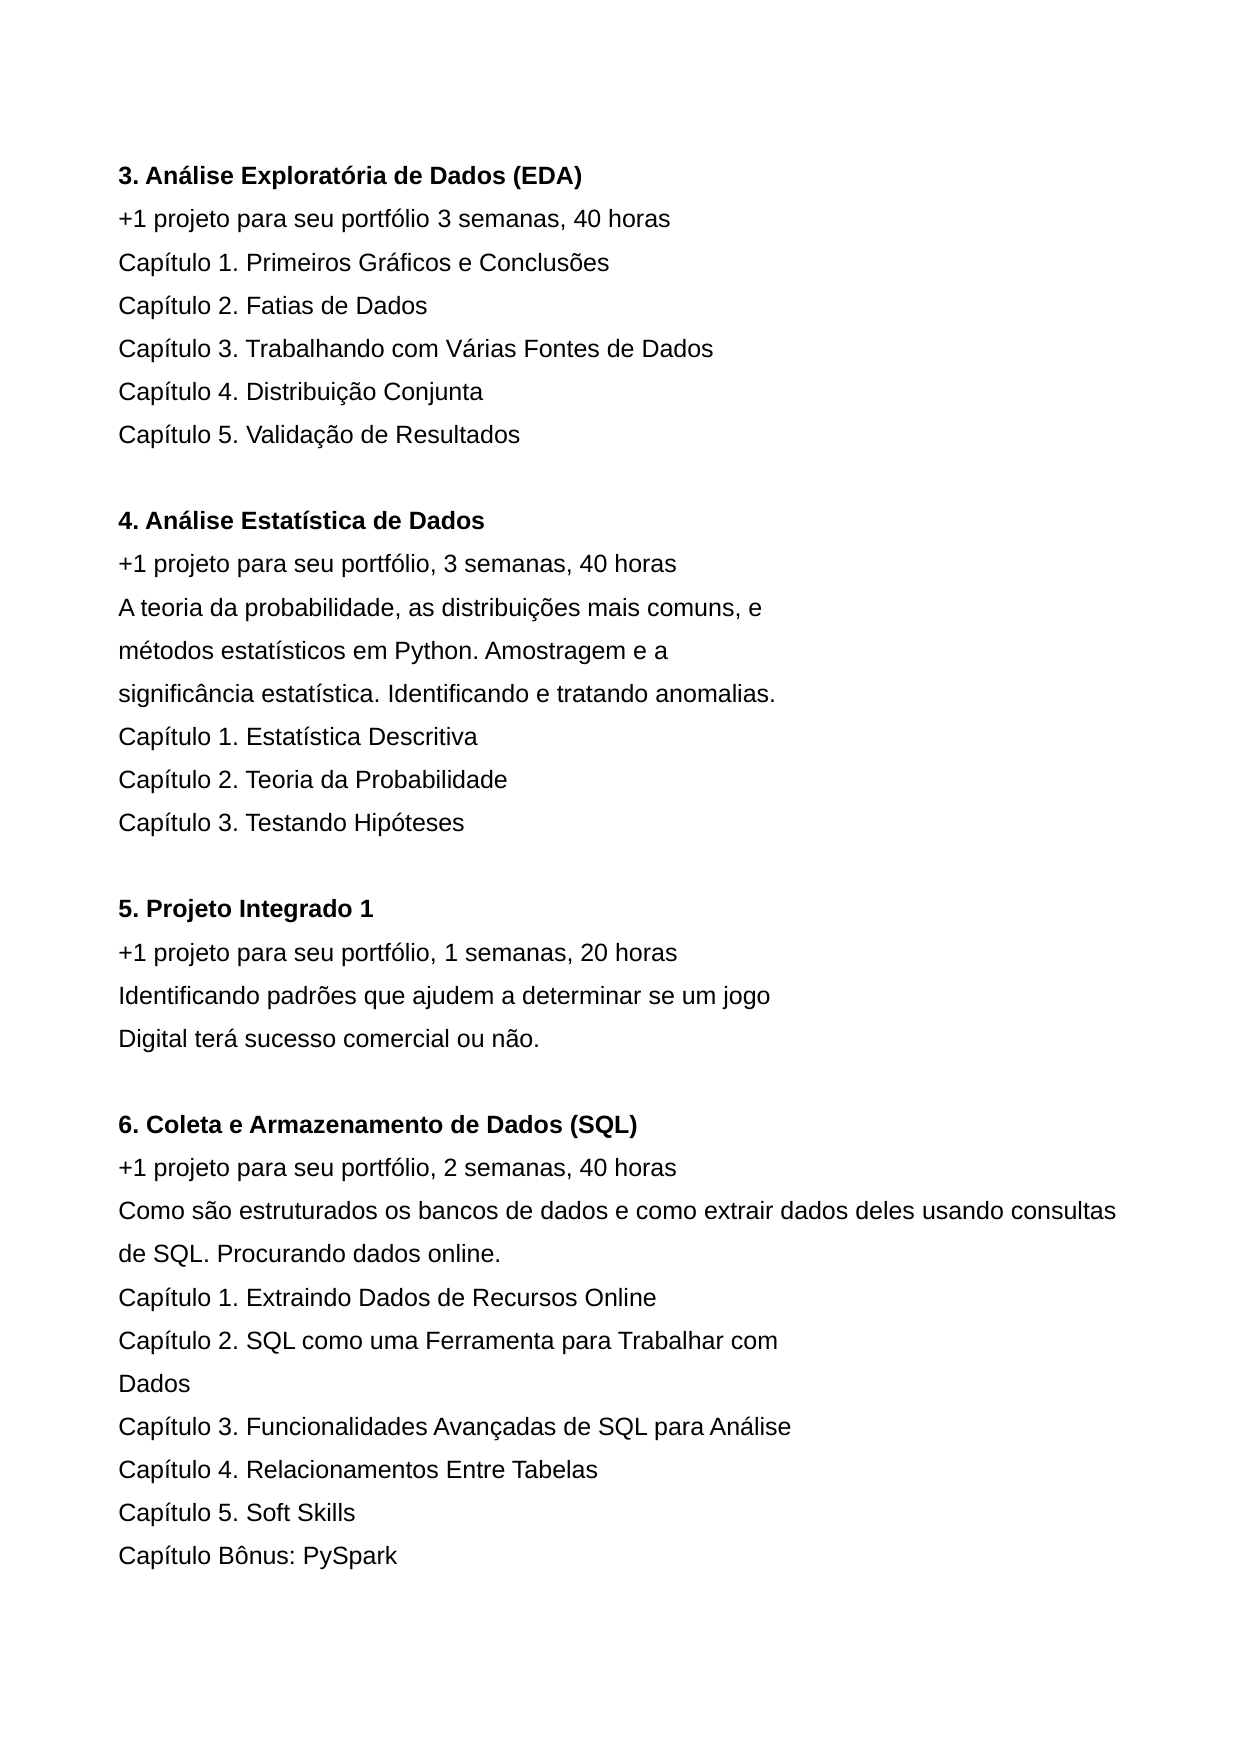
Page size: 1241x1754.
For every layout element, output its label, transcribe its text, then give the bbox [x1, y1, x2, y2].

text Capítulo 1. Primeiros Gráficos e Conclusões [118, 247, 1122, 276]
text Capítulo 4. Relacionamentos Entre Tabelas [118, 1455, 1122, 1484]
text +1 projeto para seu portfólio, 2 semanas, 40 horas [118, 1153, 1122, 1182]
text Capítulo 3. Funcionalidades Avançadas de SQL para Análise [118, 1412, 1122, 1441]
text Capítulo 5. Validação de Resultados [118, 420, 1122, 449]
text Capítulo Bônus: PySpark [118, 1541, 1122, 1570]
text Capítulo 2. SQL como uma Ferramenta para Trabalhar com [118, 1326, 1122, 1354]
text métodos estatísticos em Python. Amostragem e a [118, 636, 1122, 664]
text Capítulo 3. Testando Hipóteses [118, 808, 1122, 837]
text Capítulo 5. Soft Skills [118, 1498, 1122, 1527]
text A teoria da probabilidade, as distribuições mais comuns, e [118, 592, 1122, 621]
text Como são estruturados os bancos de dados e como extrair dados deles usando consultas de SQL. Procurando dados online. [118, 1196, 1122, 1268]
text Capítulo 2. Teoria da Probabilidade [118, 765, 1122, 794]
text +1 projeto para seu portfólio, 1 semanas, 20 horas [118, 937, 1122, 966]
text Digital terá sucesso comercial ou não. [118, 1024, 1122, 1052]
text Capítulo 2. Fatias de Dados [118, 291, 1122, 319]
text +1 projeto para seu portfólio, 3 semanas, 40 horas [118, 549, 1122, 578]
text 5. Projeto Integrado 1 [118, 894, 1122, 923]
text +1 projeto para seu portfólio 3 semanas, 40 horas [118, 204, 1122, 233]
text significância estatística. Identificando e tratando anomalias. [118, 679, 1122, 707]
text 6. Coleta e Armazenamento de Dados (SQL) [118, 1110, 1122, 1139]
text 3. Análise Exploratória de Dados (EDA) [118, 161, 1122, 190]
text Dados [118, 1369, 1122, 1397]
text Capítulo 3. Trabalhando com Várias Fontes de Dados [118, 334, 1122, 362]
text 4. Análise Estatística de Dados [118, 506, 1122, 535]
text Capítulo 4. Distribuição Conjunta [118, 377, 1122, 406]
text Capítulo 1. Estatística Descritiva [118, 722, 1122, 751]
text Identificando padrões que ajudem a determinar se um jogo [118, 981, 1122, 1009]
text Capítulo 1. Extraindo Dados de Recursos Online [118, 1282, 1122, 1311]
